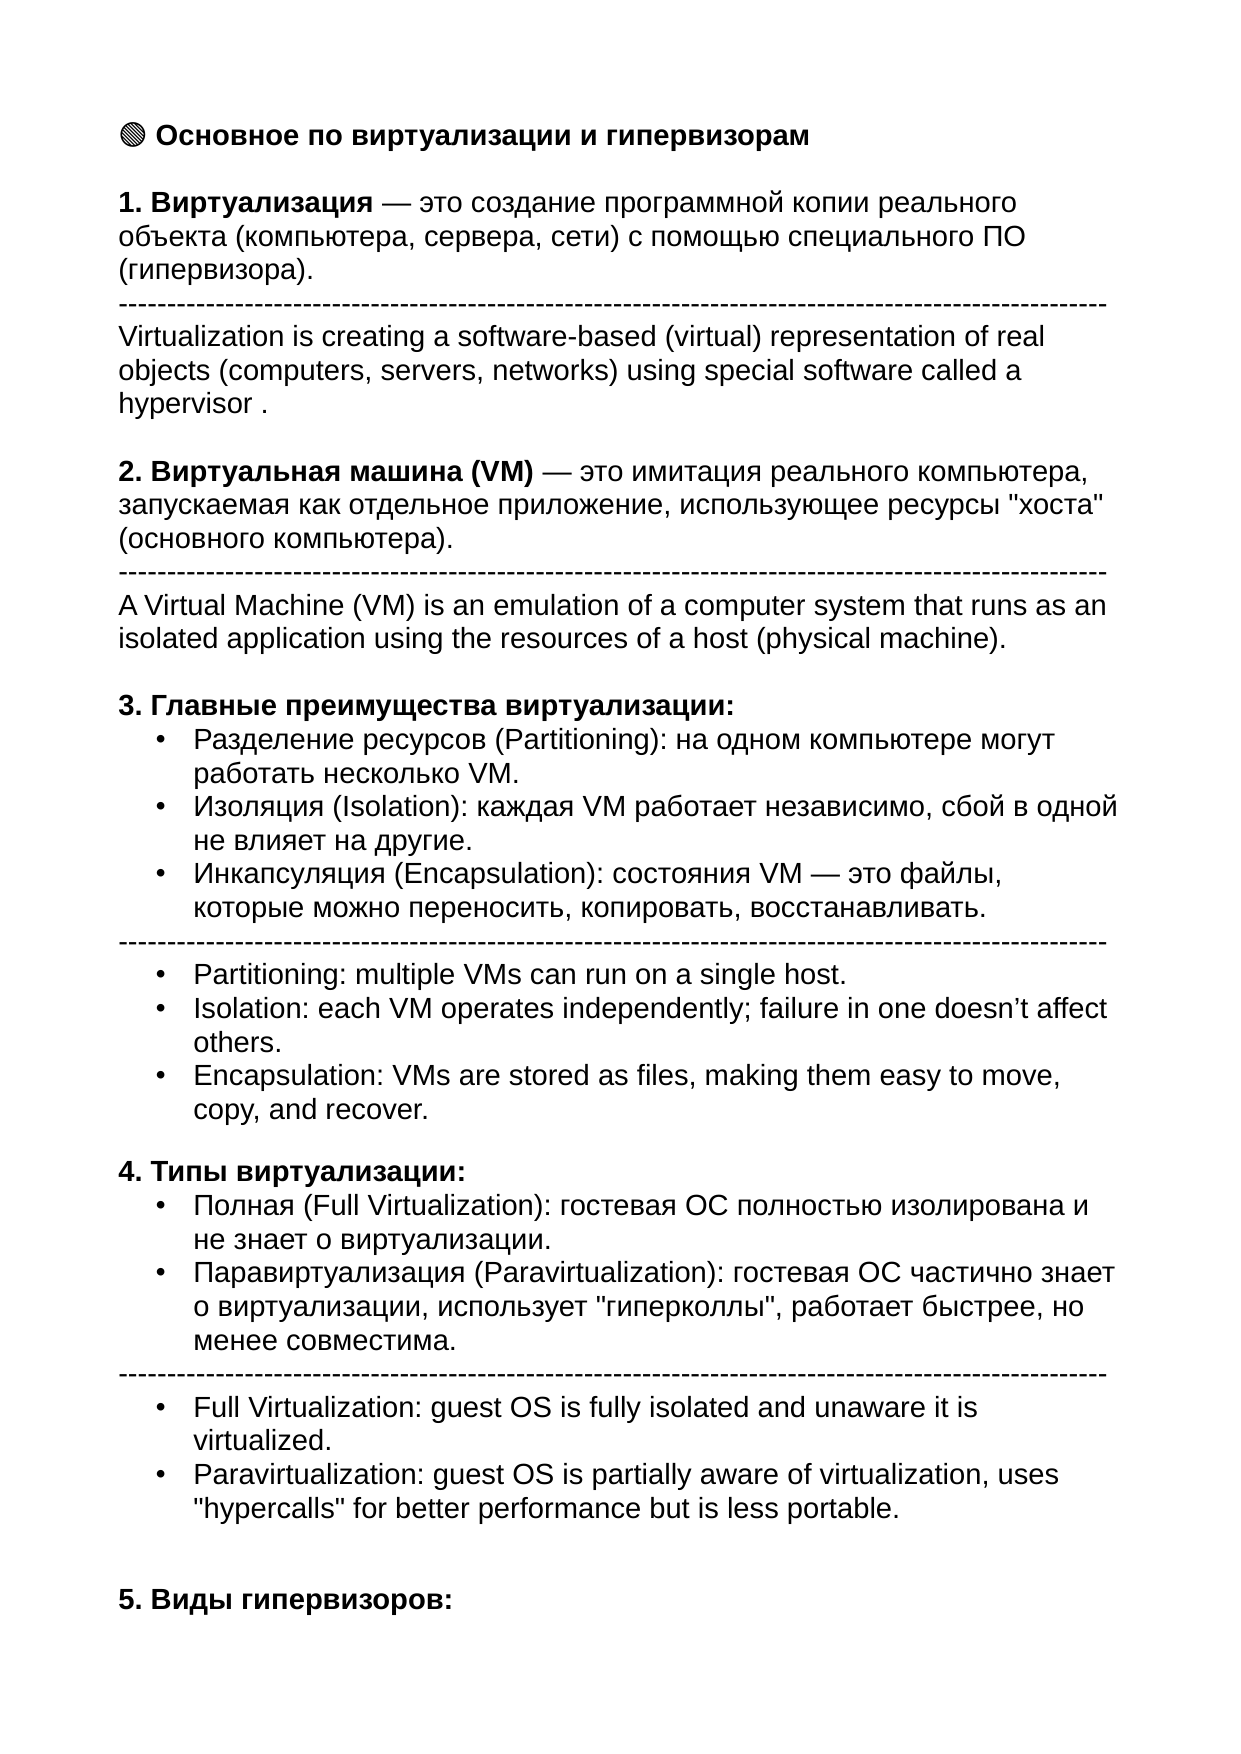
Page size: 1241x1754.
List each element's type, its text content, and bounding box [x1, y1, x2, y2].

text 1. Виртуализация — это создание программной копии реального объекта (компьютера, сервера, сети) с помощью специального ПО (гипервизора). [118, 185, 1122, 286]
list Полная (Full Virtualization): гостевая ОС полностью изолирована и не знает о виртуализации. [156, 1188, 1122, 1255]
list Разделение ресурсов (Partitioning): на одном компьютере могут работать несколько VM. [156, 722, 1122, 789]
list Paravirtualization: guest OS is partially aware of virtualization, uses "hypercalls" for better performance but is less portable. [156, 1457, 1122, 1524]
text ------------------------------------------------------------------------------------------------------ [118, 924, 1122, 957]
text 4. Типы виртуализации: [118, 1154, 1122, 1188]
text 5. Виды гипервизоров: [118, 1582, 1122, 1615]
list Encapsulation: VMs are stored as files, making them easy to move, copy, and recover. [156, 1058, 1122, 1126]
text ------------------------------------------------------------------------------------------------------ [118, 1356, 1122, 1389]
list Изоляция (Isolation): каждая VM работает независимо, сбой в одной не влияет на другие. [156, 789, 1122, 856]
list Isolation: each VM operates independently; failure in one doesn’t affect others. [156, 991, 1122, 1058]
text Virtualization is creating a software-based (virtual) representation of real objects (computers, servers, networks) using special software called a hypervisor . 2. Виртуальная машина (VM) — это имитация реального компьютера, запускаемая как отдельное приложение, использующее ресурсы "хоста" (основного компьютера). [118, 319, 1122, 554]
text ------------------------------------------------------------------------------------------------------ [118, 554, 1122, 588]
list Инкапсуляция (Encapsulation): состояния VM — это файлы, которые можно переносить, копировать, восстанавливать. [156, 856, 1122, 924]
list Full Virtualization: guest OS is fully isolated and unaware it is virtualized. [156, 1389, 1122, 1457]
text 🟢 Основное по виртуализации и гипервизорам [118, 118, 1122, 152]
list Паравиртуализация (Paravirtualization): гостевая ОС частично знает о виртуализации, использует "гиперколлы", работает быстрее, но менее совместима. [156, 1255, 1122, 1356]
text A Virtual Machine (VM) is an emulation of a computer system that runs as an isolated application using the resources of a host (physical machine). 3. Главные преимущества виртуализации: [118, 588, 1122, 722]
text ------------------------------------------------------------------------------------------------------ [118, 286, 1122, 319]
list Partitioning: multiple VMs can run on a single host. [156, 957, 1122, 991]
